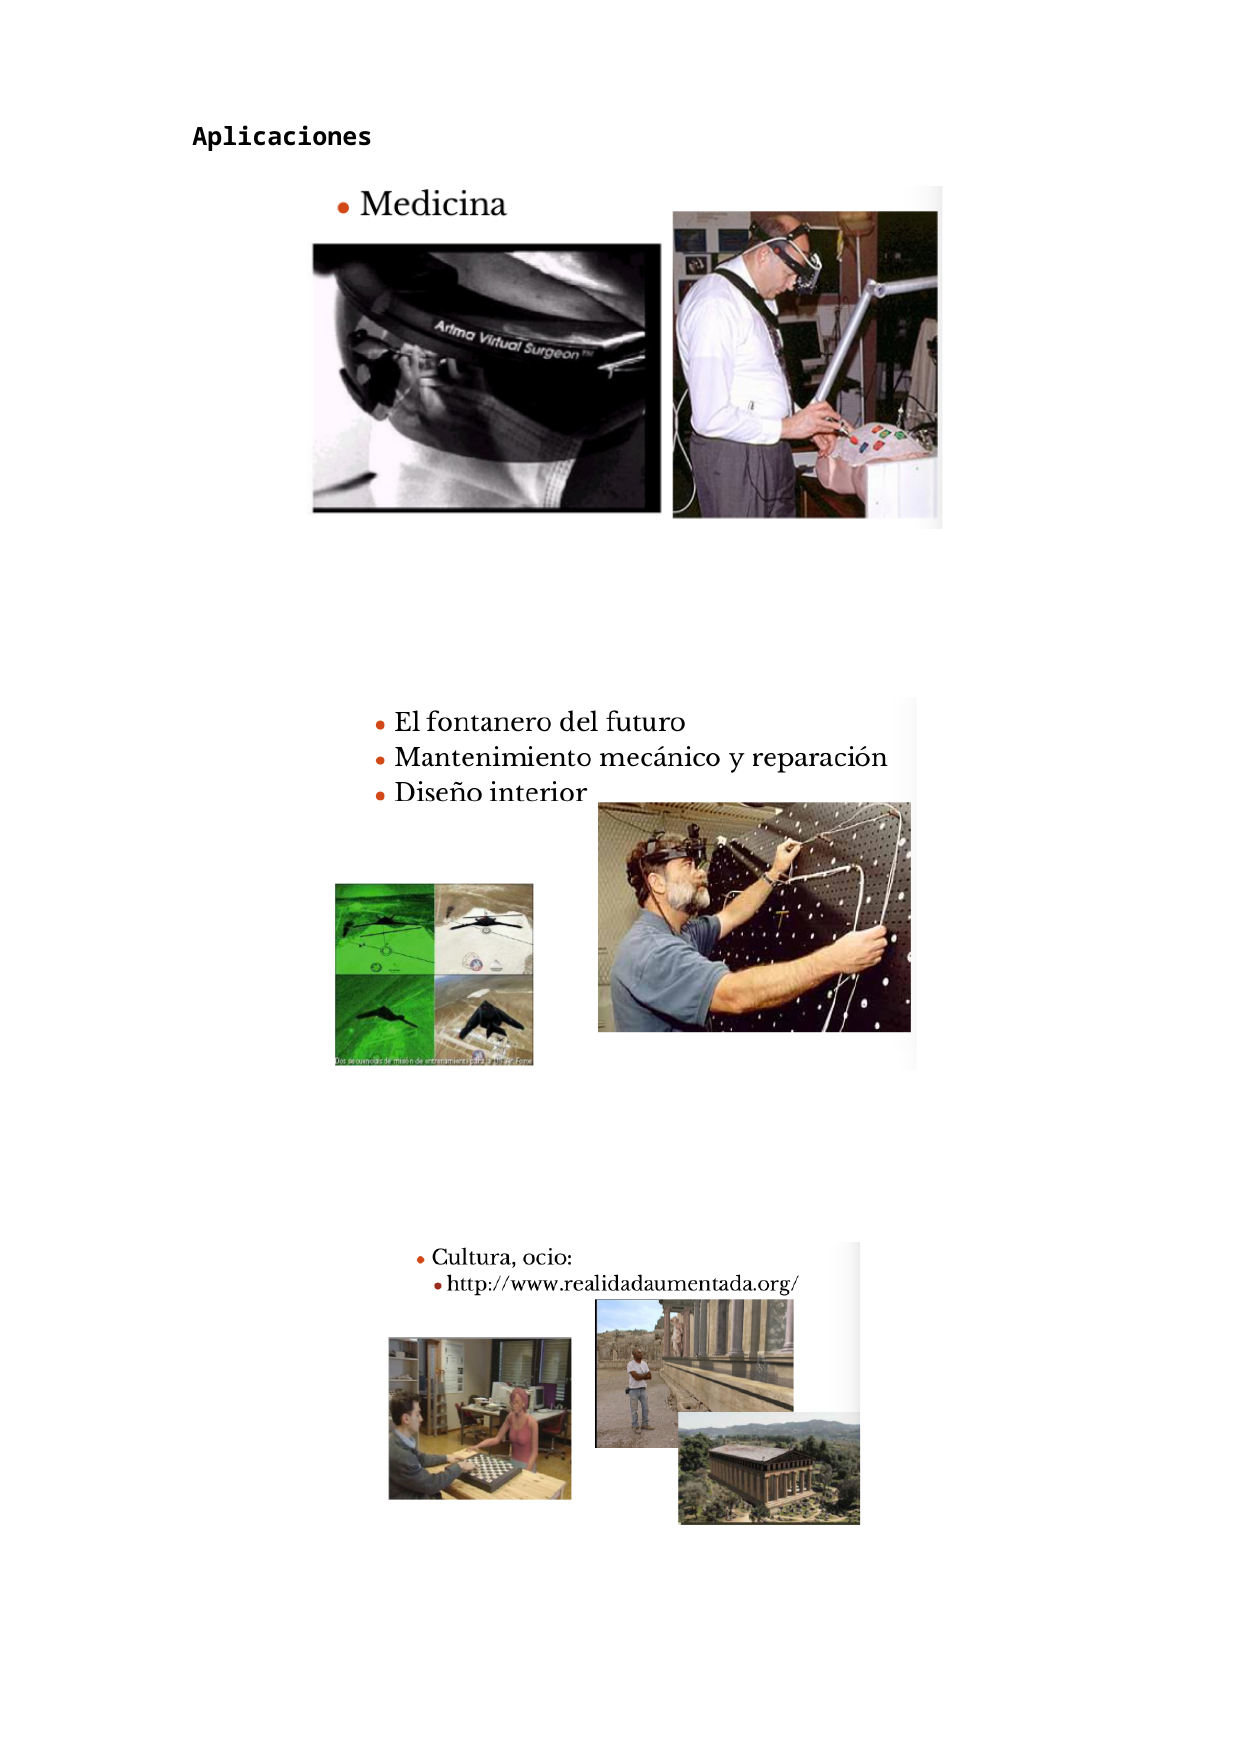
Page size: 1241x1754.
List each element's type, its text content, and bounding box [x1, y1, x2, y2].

text Aplicaciones [118, 118, 1122, 152]
picture [298, 186, 943, 529]
picture [323, 697, 917, 1070]
picture [380, 1242, 861, 1525]
